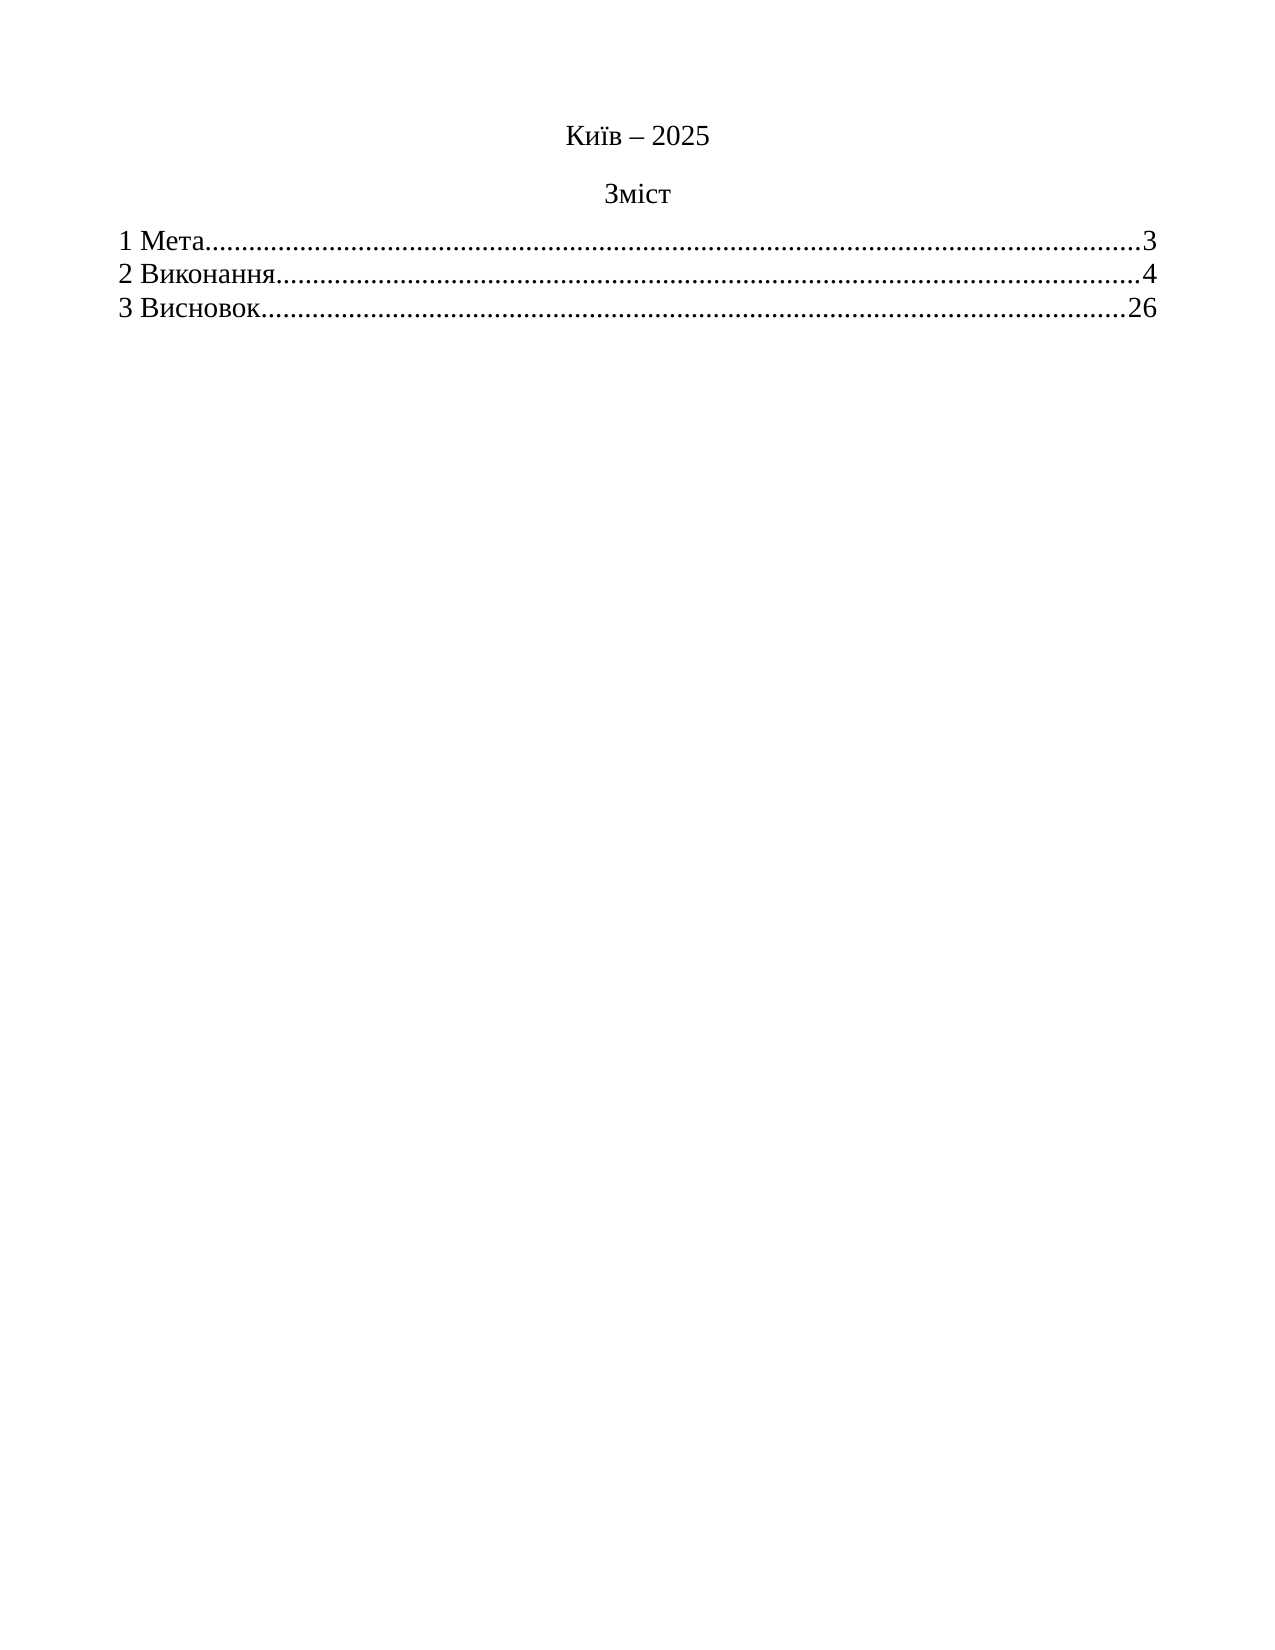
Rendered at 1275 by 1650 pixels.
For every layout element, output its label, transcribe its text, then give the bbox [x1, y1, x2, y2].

text 3 Висновок 26 [118, 290, 1157, 323]
subtitle Зміст [118, 177, 1157, 210]
text 2 Виконання 4 [118, 256, 1157, 290]
text Київ – 2025 [118, 118, 1157, 152]
text 1 Мета 3 [118, 223, 1157, 256]
